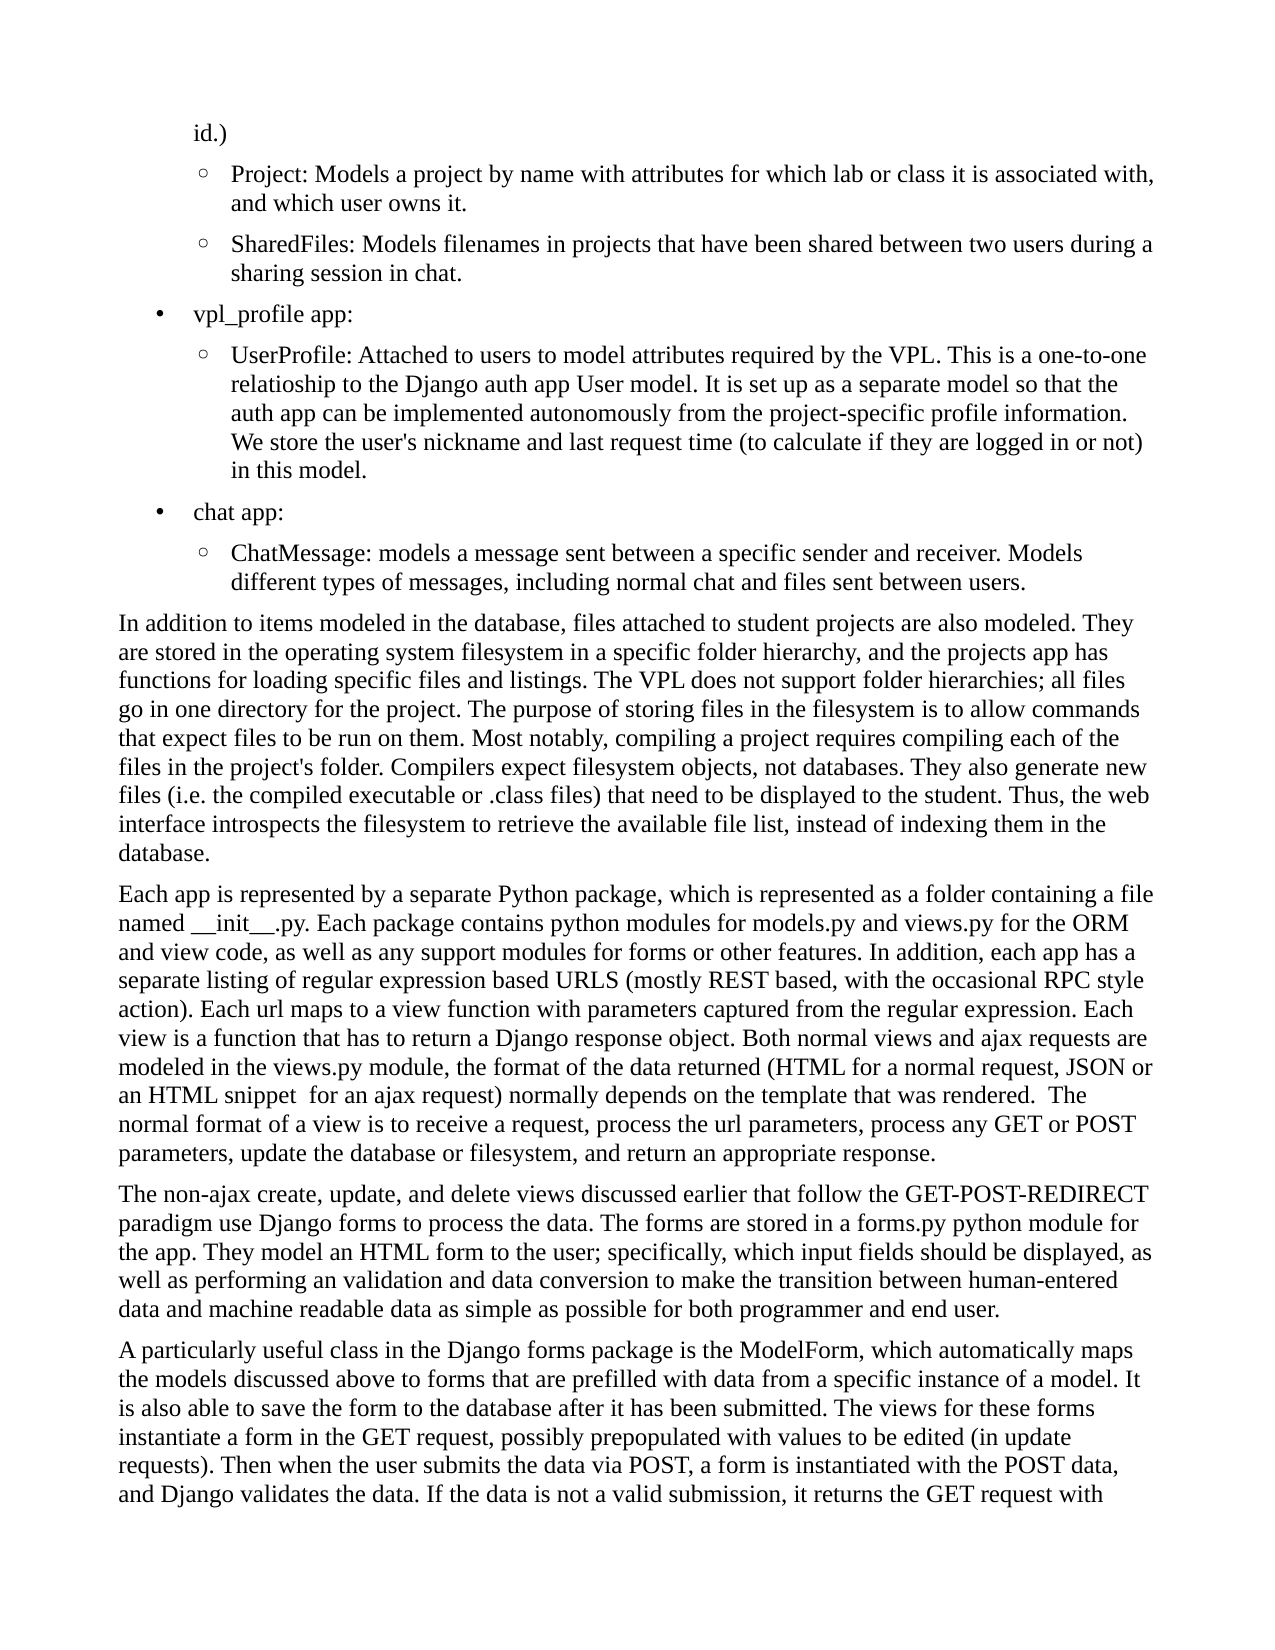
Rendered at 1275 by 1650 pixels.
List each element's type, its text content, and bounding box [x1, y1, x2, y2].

text In addition to items modeled in the database, files attached to student projects are also modeled. They are stored in the operating system filesystem in a specific folder hierarchy, and the projects app has functions for loading specific files and listings. The VPL does not support folder hierarchies; all files go in one directory for the project. The purpose of storing files in the filesystem is to allow commands that expect files to be run on them. Most notably, compiling a project requires compiling each of the files in the project's folder. Compilers expect filesystem objects, not databases. They also generate new files (i.e. the compiled executable or .class files) that need to be displayed to the student. Thus, the web interface introspects the filesystem to retrieve the available file list, instead of indexing them in the database. [118, 608, 1157, 867]
text A particularly useful class in the Django forms package is the ModelForm, which automatically maps the models discussed above to forms that are prefilled with data from a specific instance of a model. It is also able to save the form to the database after it has been submitted. The views for these forms instantiate a form in the GET request, possibly prepopulated with values to be edited (in update requests). Then when the user submits the data via POST, a form is instantiated with the POST data, and Django validates the data. If the data is not a valid submission, it returns the GET request with [118, 1336, 1157, 1508]
list ChatMessage: models a message sent between a specific sender and receiver. Models different types of messages, including normal chat and files sent between users. [193, 538, 1157, 596]
list Project: Models a project by name with attributes for which lab or class it is associated with, and which user owns it. [193, 159, 1157, 217]
text The non-ajax create, update, and delete views discussed earlier that follow the GET-POST-REDIRECT paradigm use Django forms to process the data. The forms are stored in a forms.py python module for the app. They model an HTML form to the user; specifically, which input fields should be displayed, as well as performing an validation and data conversion to make the transition between human-entered data and machine readable data as simple as possible for both programmer and end user. [118, 1179, 1157, 1323]
list SharedFiles: Models filenames in projects that have been shared between two users during a sharing session in chat. [193, 229, 1157, 287]
list UserProfile: Attached to users to model attributes required by the VPL. This is a one-to-one relatioship to the Django auth app User model. It is set up as a separate model so that the auth app can be implemented autonomously from the project-specific profile information. We store the user's nickname and last request time (to calculate if they are logged in or not) in this model. [193, 341, 1157, 484]
list vpl_profile app: [156, 299, 1157, 328]
text Each app is represented by a separate Python package, which is represented as a folder containing a file named __init__.py. Each package contains python modules for models.py and views.py for the ORM and view code, as well as any support modules for forms or other features. In addition, each app has a separate listing of regular expression based URLS (mostly REST based, with the occasional RPC style action). Each url maps to a view function with parameters captured from the regular expression. Each view is a function that has to return a Django response object. Both normal views and ajax requests are modeled in the views.py module, the format of the data returned (HTML for a normal request, JSON or an HTML snippet for an ajax request) normally depends on the template that was rendered. The normal format of a view is to receive a request, process the url parameters, process any GET or POST parameters, update the database or filesystem, and return an appropriate response. [118, 879, 1157, 1167]
list id.) [156, 118, 1157, 147]
list chat app: [156, 497, 1157, 526]
